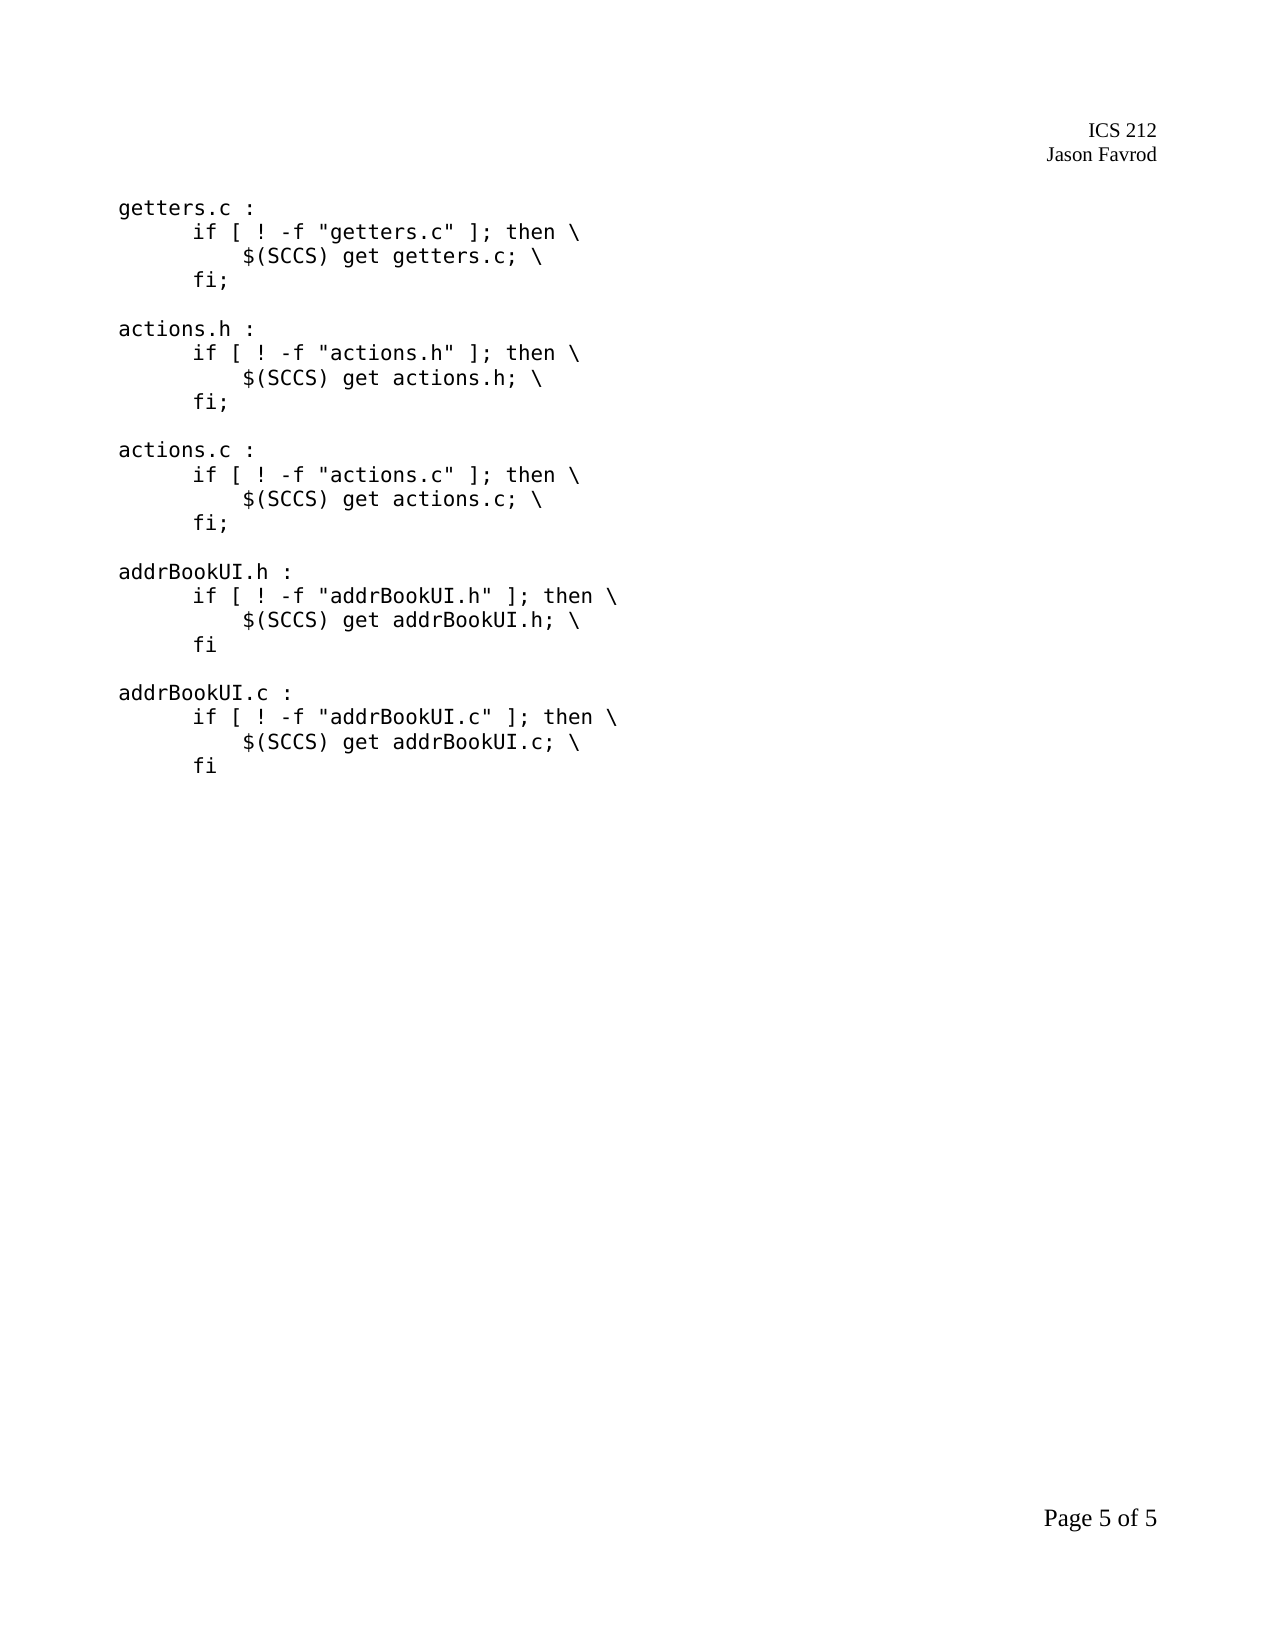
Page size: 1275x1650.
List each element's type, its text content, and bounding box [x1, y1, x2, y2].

text fi; [118, 511, 1157, 536]
text if [ ! -f "addrBookUI.h" ]; then \ [118, 584, 1157, 608]
text addrBookUI.h : [118, 560, 1157, 584]
text $(SCCS) get actions.c; \ [118, 487, 1157, 511]
text fi [118, 754, 1157, 778]
text $(SCCS) get addrBookUI.c; \ [118, 730, 1157, 754]
text if [ ! -f "actions.c" ]; then \ [118, 463, 1157, 487]
text addrBookUI.c : [118, 681, 1157, 705]
text $(SCCS) get getters.c; \ [118, 244, 1157, 268]
text fi; [118, 390, 1157, 414]
text if [ ! -f "actions.h" ]; then \ [118, 341, 1157, 366]
text if [ ! -f "getters.c" ]; then \ [118, 220, 1157, 244]
text getters.c : [118, 196, 1157, 220]
text actions.c : [118, 438, 1157, 463]
text $(SCCS) get addrBookUI.h; \ [118, 608, 1157, 633]
text $(SCCS) get actions.h; \ [118, 366, 1157, 390]
text if [ ! -f "addrBookUI.c" ]; then \ [118, 705, 1157, 730]
text fi [118, 633, 1157, 657]
text fi; [118, 268, 1157, 293]
text actions.h : [118, 317, 1157, 341]
